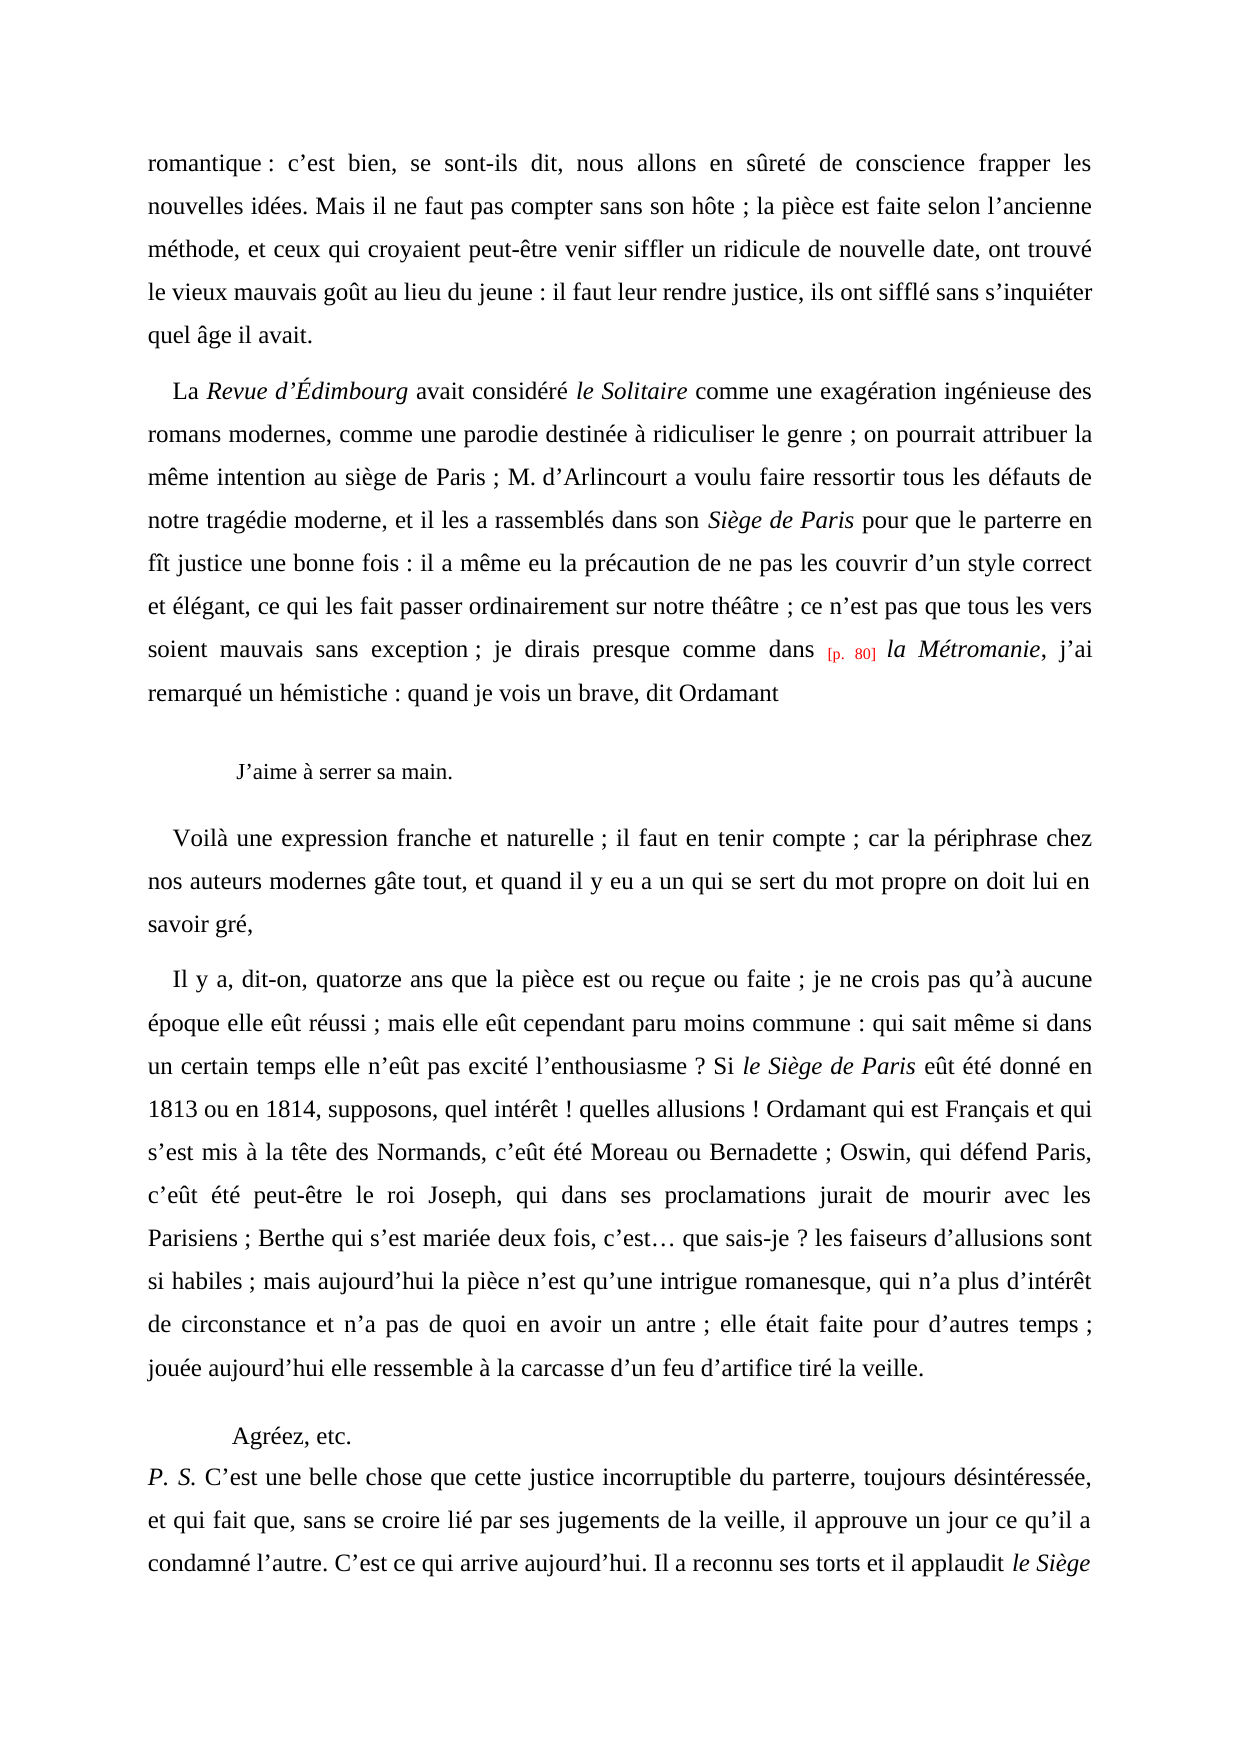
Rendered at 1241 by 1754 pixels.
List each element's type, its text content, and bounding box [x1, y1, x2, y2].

text Agréez, etc. [207, 1421, 1093, 1449]
text Il y a, dit-on, quatorze ans que la pièce est ou reçue ou faite ; je ne crois pas qu’à aucune époque elle eût réussi ; mais elle eût cependant paru moins commune : qui sait même si dans un certain temps elle n’eût pas excité l’enthousiasme ? Si le Siège de Paris eût été donné en 1813 ou en 1814, supposons, quel intérêt ! quelles allusions ! Ordamant qui est Français et qui s’est mis à la tête des Normands, c’eût été Moreau ou Bernadette ; Oswin, qui défend Paris, c’eût été peut-être le roi Joseph, qui dans ses proclamations jurait de mourir avec les Parisiens ; Berthe qui s’est mariée deux fois, c’est… que sais-je ? les faiseurs d’allusions sont si habiles ; mais aujourd’hui la pièce n’est qu’une intrigue romanesque, qui n’a plus d’intérêt de circonstance et n’a pas de quoi en avoir un antre ; elle était faite pour d’autres temps ; jouée aujourd’hui elle ressemble à la carcasse d’un feu d’artifice tiré la veille. [148, 964, 1093, 1381]
text J’aime à serrer sa main. [236, 758, 1093, 784]
text Voilà une expression franche et naturelle ; il faut en tenir compte ; car la périphrase chez nos auteurs modernes gâte tout, et quand il y eu a un qui se sert du mot propre on doit lui en savoir gré, [148, 823, 1093, 938]
text romantique : c’est bien, se sont-ils dit, nous allons en sûreté de conscience frapper les nouvelles idées. Mais il ne faut pas compter sans son hôte ; la pièce est faite selon l’ancienne méthode, et ceux qui croyaient peut-être venir siffler un ridicule de nouvelle date, ont trouvé le vieux mauvais goût au lieu du jeune : il faut leur rendre justice, ils ont sifflé sans s’inquiéter quel âge il avait. [148, 148, 1093, 349]
text La Revue d’Édimbourg avait considéré le Solitaire comme une exagération ingénieuse des romans modernes, comme une parodie destinée à ridiculiser le genre ; on pourrait attribuer la même intention au siège de Paris ; M. d’Arlincourt a voulu faire ressortir tous les défauts de notre tragédie moderne, et il les a rassemblés dans son Siège de Paris pour que le parterre en fît justice une bonne fois : il a même eu la précaution de ne pas les couvrir d’un style correct et élégant, ce qui les fait passer ordinairement sur notre théâtre ; ce n’est pas que tous les vers soient mauvais sans exception ; je dirais presque comme dans [p. 80] la Métromanie, j’ai remarqué un hémistiche : quand je vois un brave, dit Ordamant [148, 376, 1093, 706]
text P. S. C’est une belle chose que cette justice incorruptible du parterre, toujours désintéressée, et qui fait que, sans se croire lié par ses jugements de la veille, il approuve un jour ce qu’il a condamné l’autre. C’est ce qui arrive aujourd’hui. Il a reconnu ses torts et il applaudit le Siège [148, 1462, 1093, 1577]
